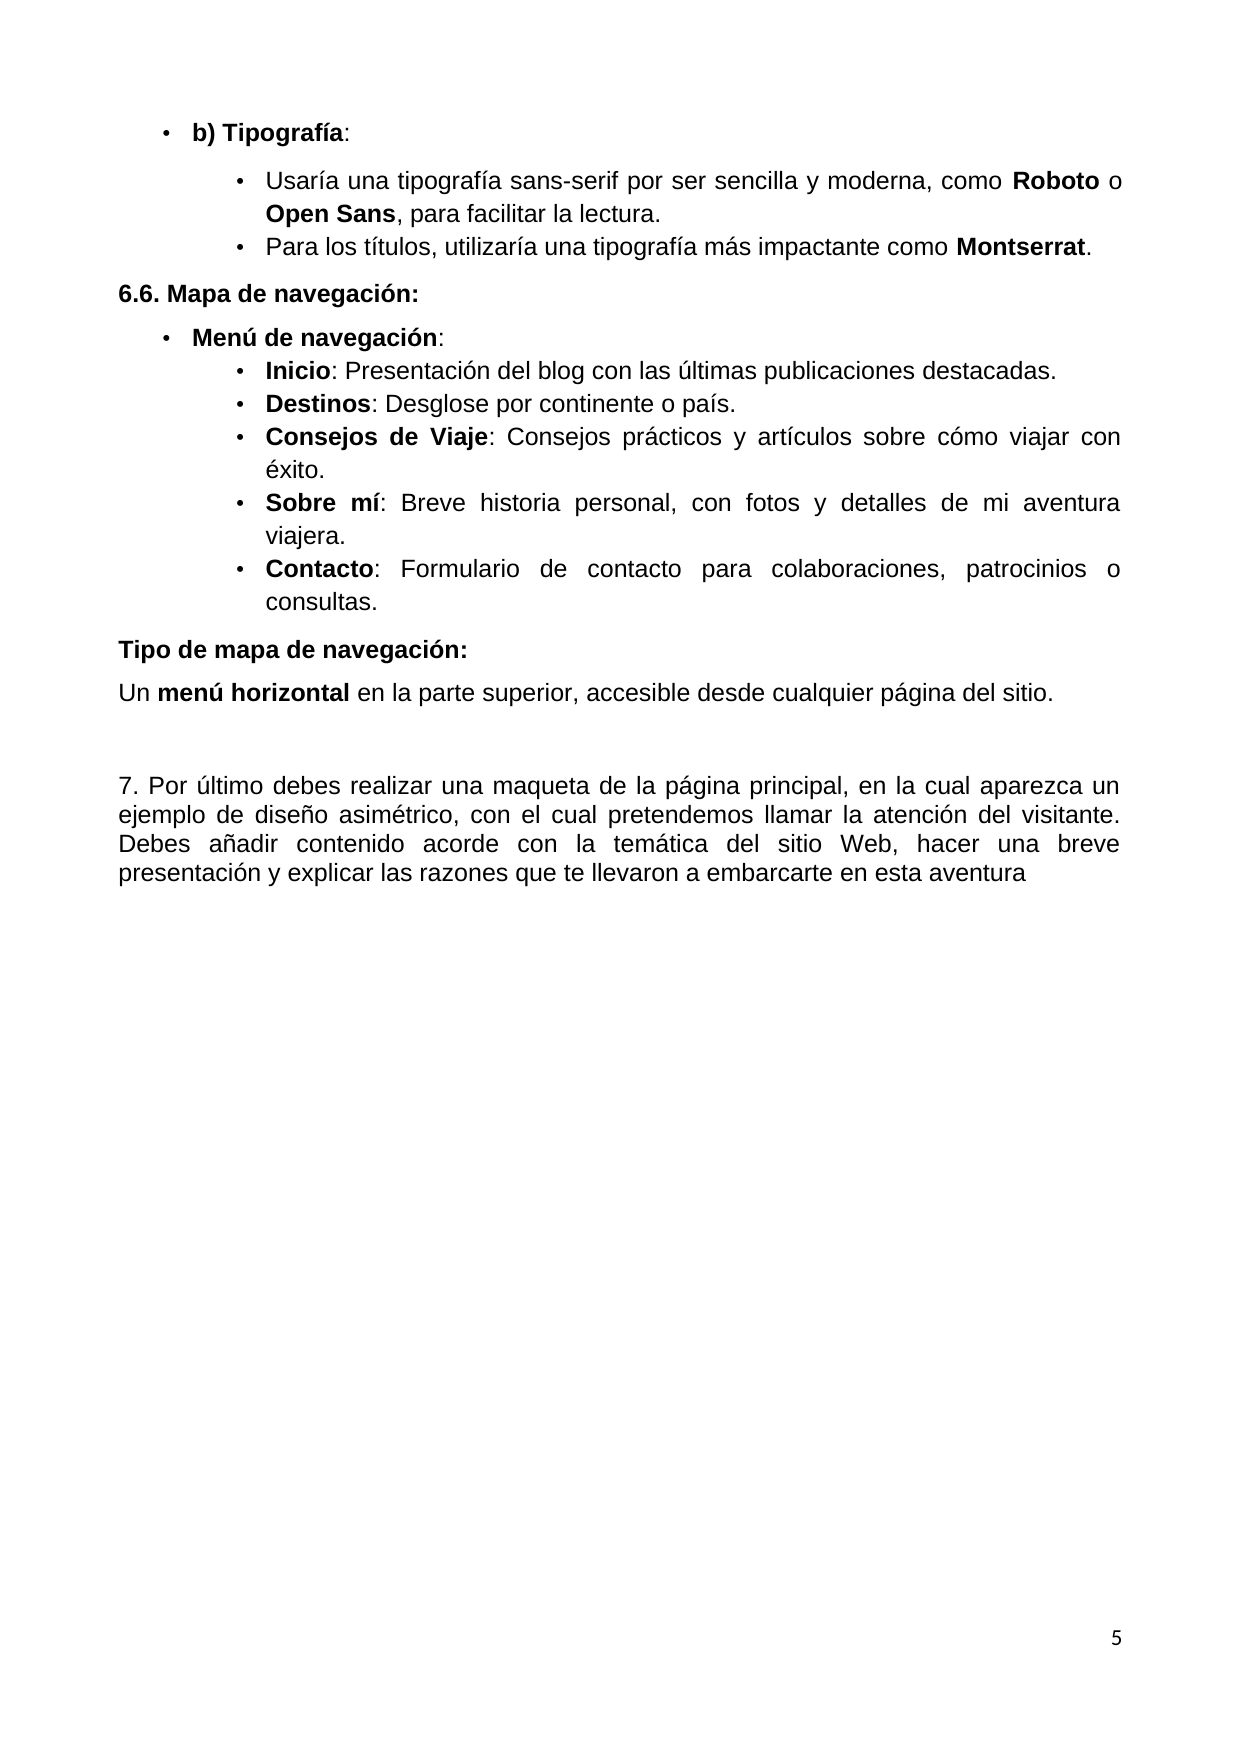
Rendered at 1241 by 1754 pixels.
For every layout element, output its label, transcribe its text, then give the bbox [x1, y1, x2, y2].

text 7. Por último debes realizar una maqueta de la página principal, en la cual aparezca un ejemplo de diseño asimétrico, con el cual pretendemos llamar la atención del visitante. Debes añadir contenido acorde con la temática del sitio Web, hacer una breve presentación y explicar las razones que te llevaron a embarcarte en esta aventura [118, 771, 1122, 886]
list Inicio: Presentación del blog con las últimas publicaciones destacadas. [236, 356, 1122, 385]
text Un menú horizontal en la parte superior, accesible desde cualquier página del sitio. [118, 678, 1122, 707]
list Usaría una tipografía sans-serif por ser sencilla y moderna, como Roboto o Open Sans, para facilitar la lectura. [236, 166, 1122, 227]
list Sobre mí: Breve historia personal, con fotos y detalles de mi aventura viajera. [236, 488, 1122, 550]
list Menú de navegación: [162, 323, 1122, 352]
list Contacto: Formulario de contacto para colaboraciones, patrocinios o consultas. [236, 554, 1122, 616]
list Destinos: Desglose por continente o país. [236, 389, 1122, 418]
list Consejos de Viaje: Consejos prácticos y artículos sobre cómo viajar con éxito. [236, 422, 1122, 484]
subtitle Tipo de mapa de navegación: [118, 635, 1122, 663]
list b) Tipografía: [162, 118, 1122, 147]
subtitle 6.6. Mapa de navegación: [118, 279, 1122, 308]
list Para los títulos, utilizaría una tipografía más impactante como Montserrat. [236, 232, 1122, 261]
